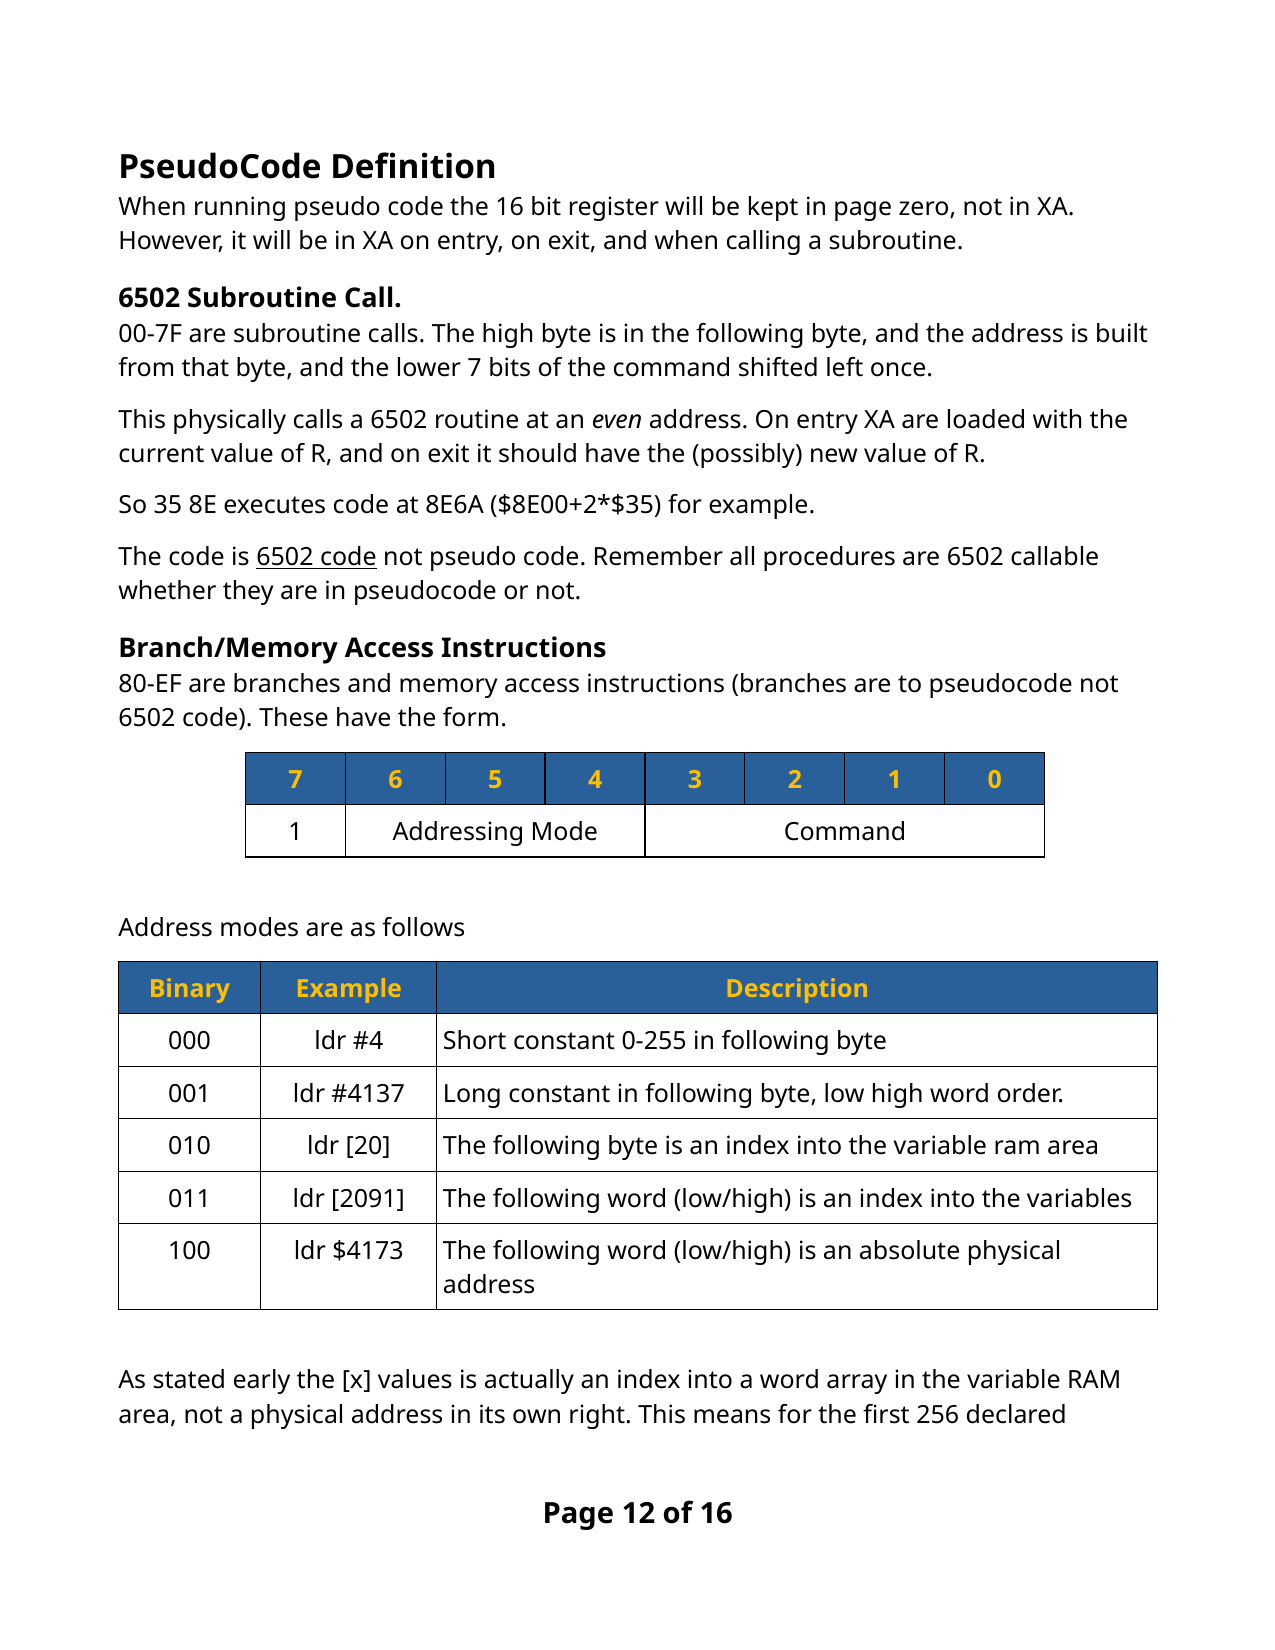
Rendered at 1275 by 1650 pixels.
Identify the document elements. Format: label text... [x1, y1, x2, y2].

table_header 0 [945, 753, 1044, 804]
table_cell 100 [119, 1224, 260, 1309]
table_cell The following byte is an index into the variable ram area [437, 1119, 1157, 1171]
text As stated early the [x] values is actually an index into a word array in the variable RAM area, not a physical address in its own right. This means for the first 256 declared [118, 1362, 1157, 1430]
table_cell Long constant in following byte, low high word order. [437, 1067, 1157, 1118]
table_header Binary [119, 962, 260, 1013]
table_cell 1 [246, 805, 345, 856]
subtitle 6502 Subroutine Call. [118, 278, 1157, 315]
table_cell 010 [119, 1119, 260, 1171]
table_cell 011 [119, 1172, 260, 1223]
table_cell ldr #4 [261, 1014, 436, 1066]
table_header 5 [446, 753, 544, 804]
subtitle PseudoCode Definition [118, 143, 1157, 188]
table_header Description [437, 962, 1157, 1013]
table_cell ldr $4173 [261, 1224, 436, 1309]
table_cell ldr [20] [261, 1119, 436, 1171]
table_header 1 [845, 753, 944, 804]
text This physically calls a 6502 routine at an even address. On entry XA are loaded with the current value of R, and on exit it should have the (possibly) new value of R. [118, 401, 1157, 469]
table_cell Addressing Mode [346, 805, 644, 856]
table_header 4 [546, 753, 644, 804]
table_header 2 [745, 753, 844, 804]
subtitle Branch/Memory Access Instructions [118, 629, 1157, 666]
table_cell 001 [119, 1067, 260, 1118]
table_cell The following word (low/high) is an index into the variables [437, 1172, 1157, 1223]
table_cell ldr [2091] [261, 1172, 436, 1223]
table_cell Short constant 0-255 in following byte [437, 1014, 1157, 1066]
text So 35 8E executes code at 8E6A ($8E00+2*$35) for example. [118, 487, 1157, 521]
table_cell The following word (low/high) is an absolute physical address [437, 1224, 1157, 1309]
text When running pseudo code the 16 bit register will be kept in page zero, not in XA. However, it will be in XA on entry, on exit, and when calling a subroutine. [118, 188, 1157, 257]
table_header 3 [646, 753, 744, 804]
text The code is 6502 code not pseudo code. Remember all procedures are 6502 callable whether they are in pseudocode or not. [118, 539, 1157, 607]
text Address modes are as follows [118, 909, 1157, 943]
table_cell ldr #4137 [261, 1067, 436, 1118]
table_header 7 [246, 753, 345, 804]
text 80-EF are branches and memory access instructions (branches are to pseudocode not 6502 code). These have the form. [118, 666, 1157, 734]
table_cell Command [646, 805, 1044, 856]
table_header Example [261, 962, 436, 1013]
table_header 6 [346, 753, 445, 804]
table_cell 000 [119, 1014, 260, 1066]
text 00-7F are subroutine calls. The high byte is in the following byte, and the address is built from that byte, and the lower 7 bits of the command shifted left once. [118, 315, 1157, 383]
